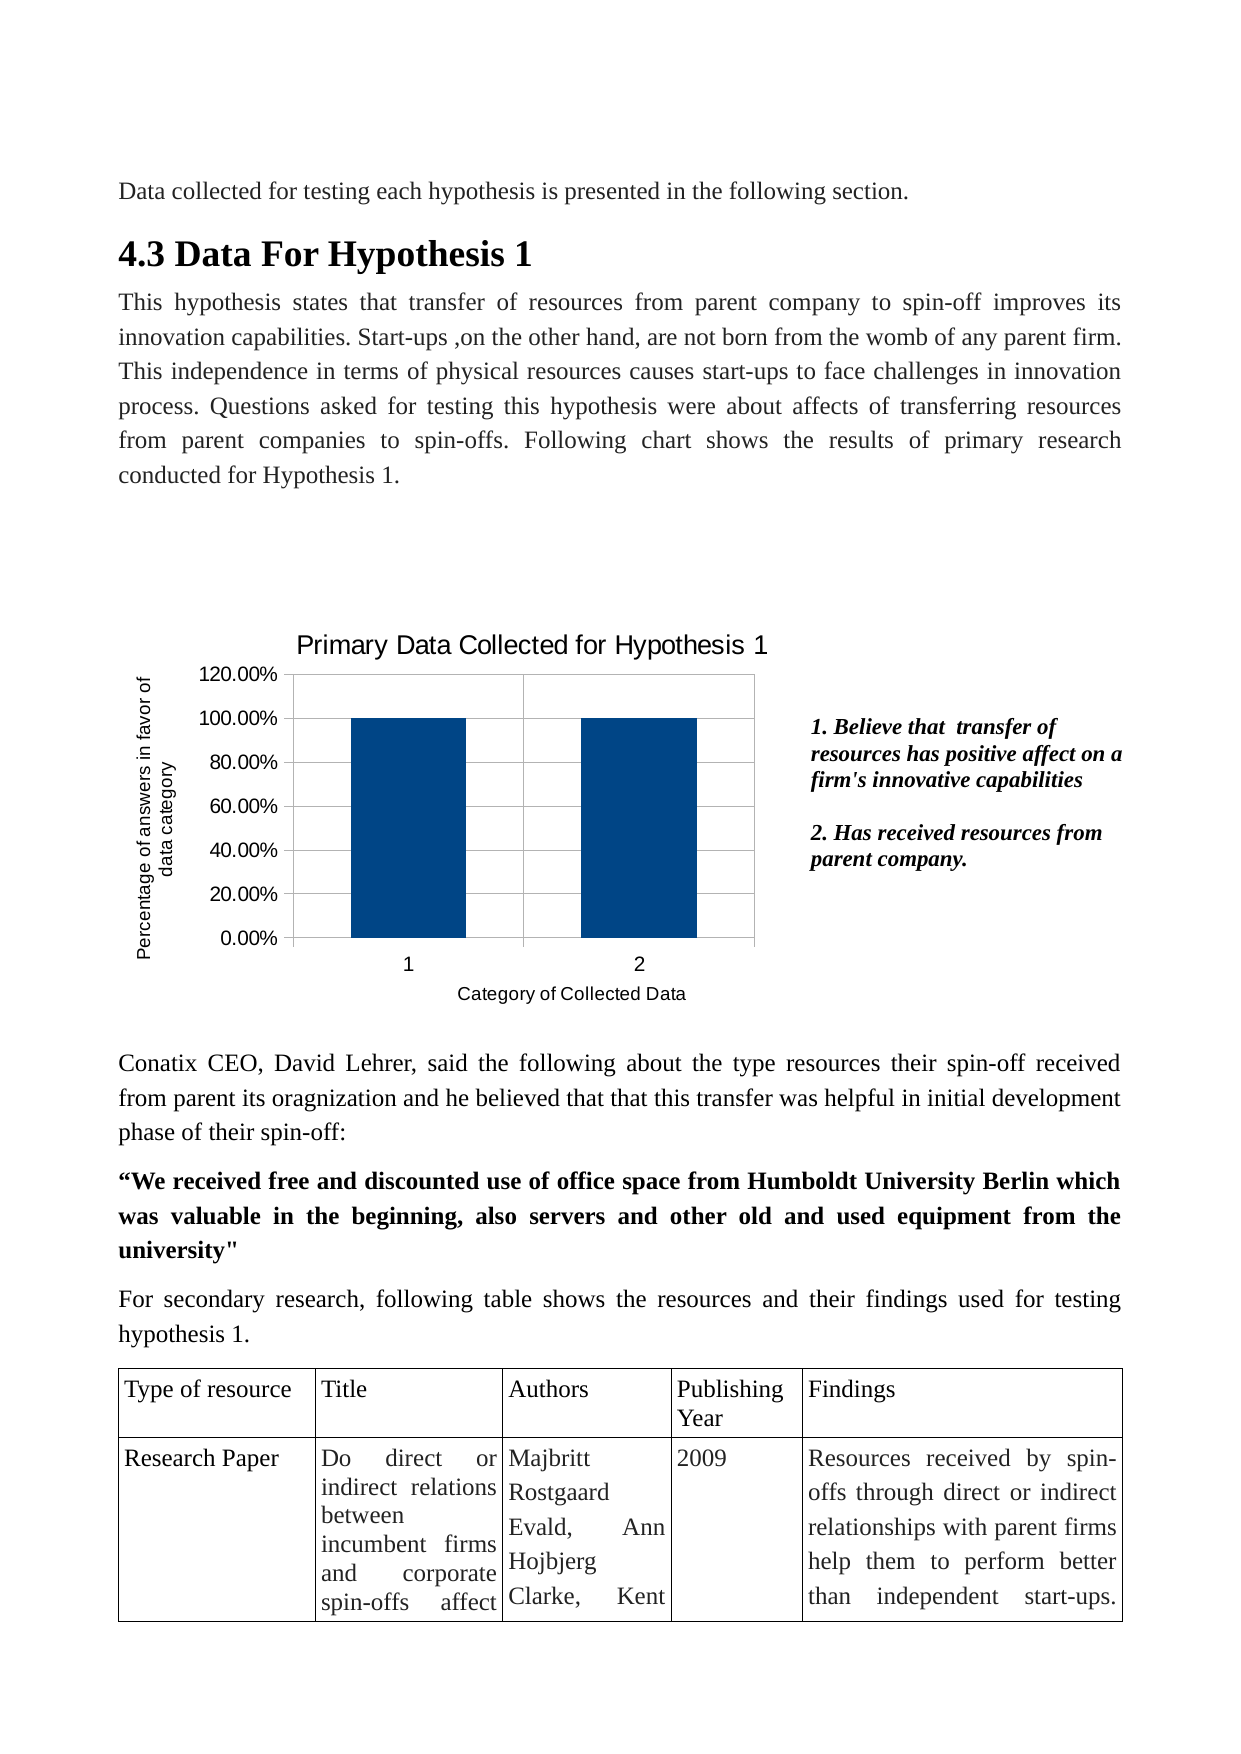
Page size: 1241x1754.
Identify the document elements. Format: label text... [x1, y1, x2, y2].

table_cell Research Paper [119, 1438, 315, 1621]
table_cell Do direct or indirect relations between incumbent firms and corporate spin-offs affect [316, 1438, 502, 1621]
table_cell Resources received by spin-offs through direct or indirect relationships with parent firms help them to perform better than independent start-ups. [803, 1438, 1122, 1621]
text For secondary research, following table shows the resources and their findings used for testing hypothesis 1. [118, 1284, 1122, 1348]
text Conatix CEO, David Lehrer, said the following about the type resources their spin-off received from parent its oragnization and he believed that that this transfer was helpful in initial development phase of their spin-off: [118, 1048, 1122, 1146]
table_header Findings [803, 1369, 1122, 1437]
table_cell 2009 [672, 1438, 802, 1621]
table_header Publishing Year [672, 1369, 802, 1437]
table_header Authors [503, 1369, 671, 1437]
text Data collected for testing each hypothesis is presented in the following section. [118, 176, 1122, 205]
subtitle 4.3 Data For Hypothesis 1 [118, 232, 1122, 275]
table_header Title [316, 1369, 502, 1437]
table_header Type of resource [119, 1369, 315, 1437]
text “We received free and discounted use of office space from Humboldt University Berlin which was valuable in the beginning, also servers and other old and used equipment from the university" [118, 1166, 1122, 1264]
text This hypothesis states that transfer of resources from parent company to spin-off improves its innovation capabilities. Start-ups ,on the other hand, are not born from the womb of any parent firm. This independence in terms of physical resources causes start-ups to face challenges in innovation process. Questions asked for testing this hypothesis were about affects of transferring resources from parent companies to spin-offs. Following chart shows the results of primary research conducted for Hypothesis 1. [118, 287, 1122, 488]
table_cell Majbritt Rostgaard Evald, Ann Hojbjerg Clarke, Kent [503, 1438, 671, 1621]
